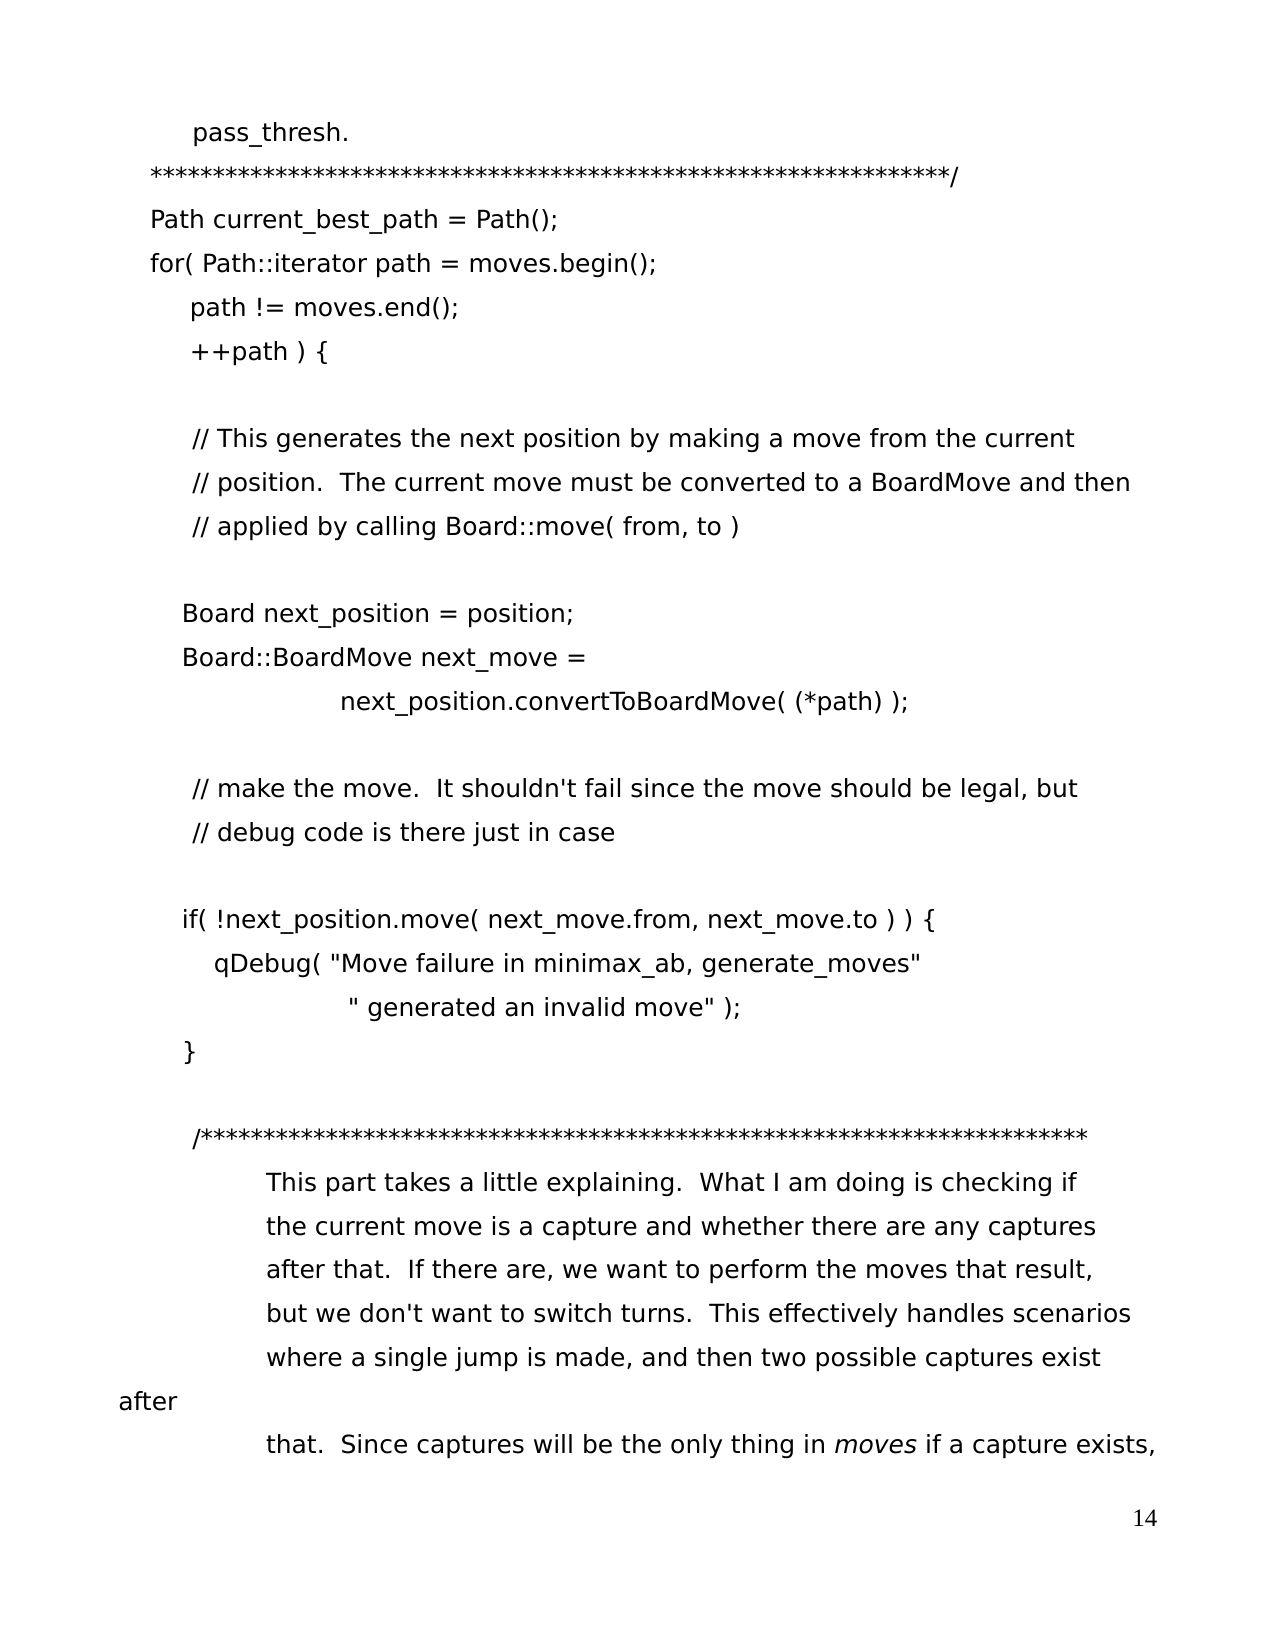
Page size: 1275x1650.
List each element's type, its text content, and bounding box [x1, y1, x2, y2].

text // debug code is there just in case [118, 818, 1157, 847]
text that. Since captures will be the only thing in moves if a capture exists, [118, 1431, 1157, 1460]
text /*********************************************************************** [118, 1124, 1157, 1153]
text for( Path::iterator path = moves.begin(); [118, 249, 1157, 278]
text qDebug( "Move failure in minimax_ab, generate_moves" [118, 949, 1157, 978]
text // make the move. It shouldn't fail since the move should be legal, but [118, 774, 1157, 803]
text Board::BoardMove next_move = next_position.convertToBoardMove( (*path) ); [118, 643, 1157, 716]
text " generated an invalid move" ); [118, 993, 1157, 1022]
text Path current_best_path = Path(); [118, 206, 1157, 235]
text after that. If there are, we want to perform the moves that result, [118, 1256, 1157, 1285]
text ++path ) { [118, 337, 1157, 366]
text } [118, 1037, 1157, 1066]
text pass_thresh. [118, 118, 1157, 147]
text the current move is a capture and whether there are any captures [118, 1212, 1157, 1241]
text where a single jump is made, and then two possible captures exist after [118, 1343, 1157, 1416]
text path != moves.end(); [118, 293, 1157, 322]
text Board next_position = position; [118, 599, 1157, 628]
text ****************************************************************/ [118, 162, 1157, 191]
text This part takes a little explaining. What I am doing is checking if [118, 1168, 1157, 1197]
text // This generates the next position by making a move from the current [118, 424, 1157, 453]
text // applied by calling Board::move( from, to ) [118, 512, 1157, 541]
text // position. The current move must be converted to a BoardMove and then [118, 468, 1157, 497]
text if( !next_position.move( next_move.from, next_move.to ) ) { [118, 906, 1157, 935]
text but we don't want to switch turns. This effectively handles scenarios [118, 1299, 1157, 1328]
